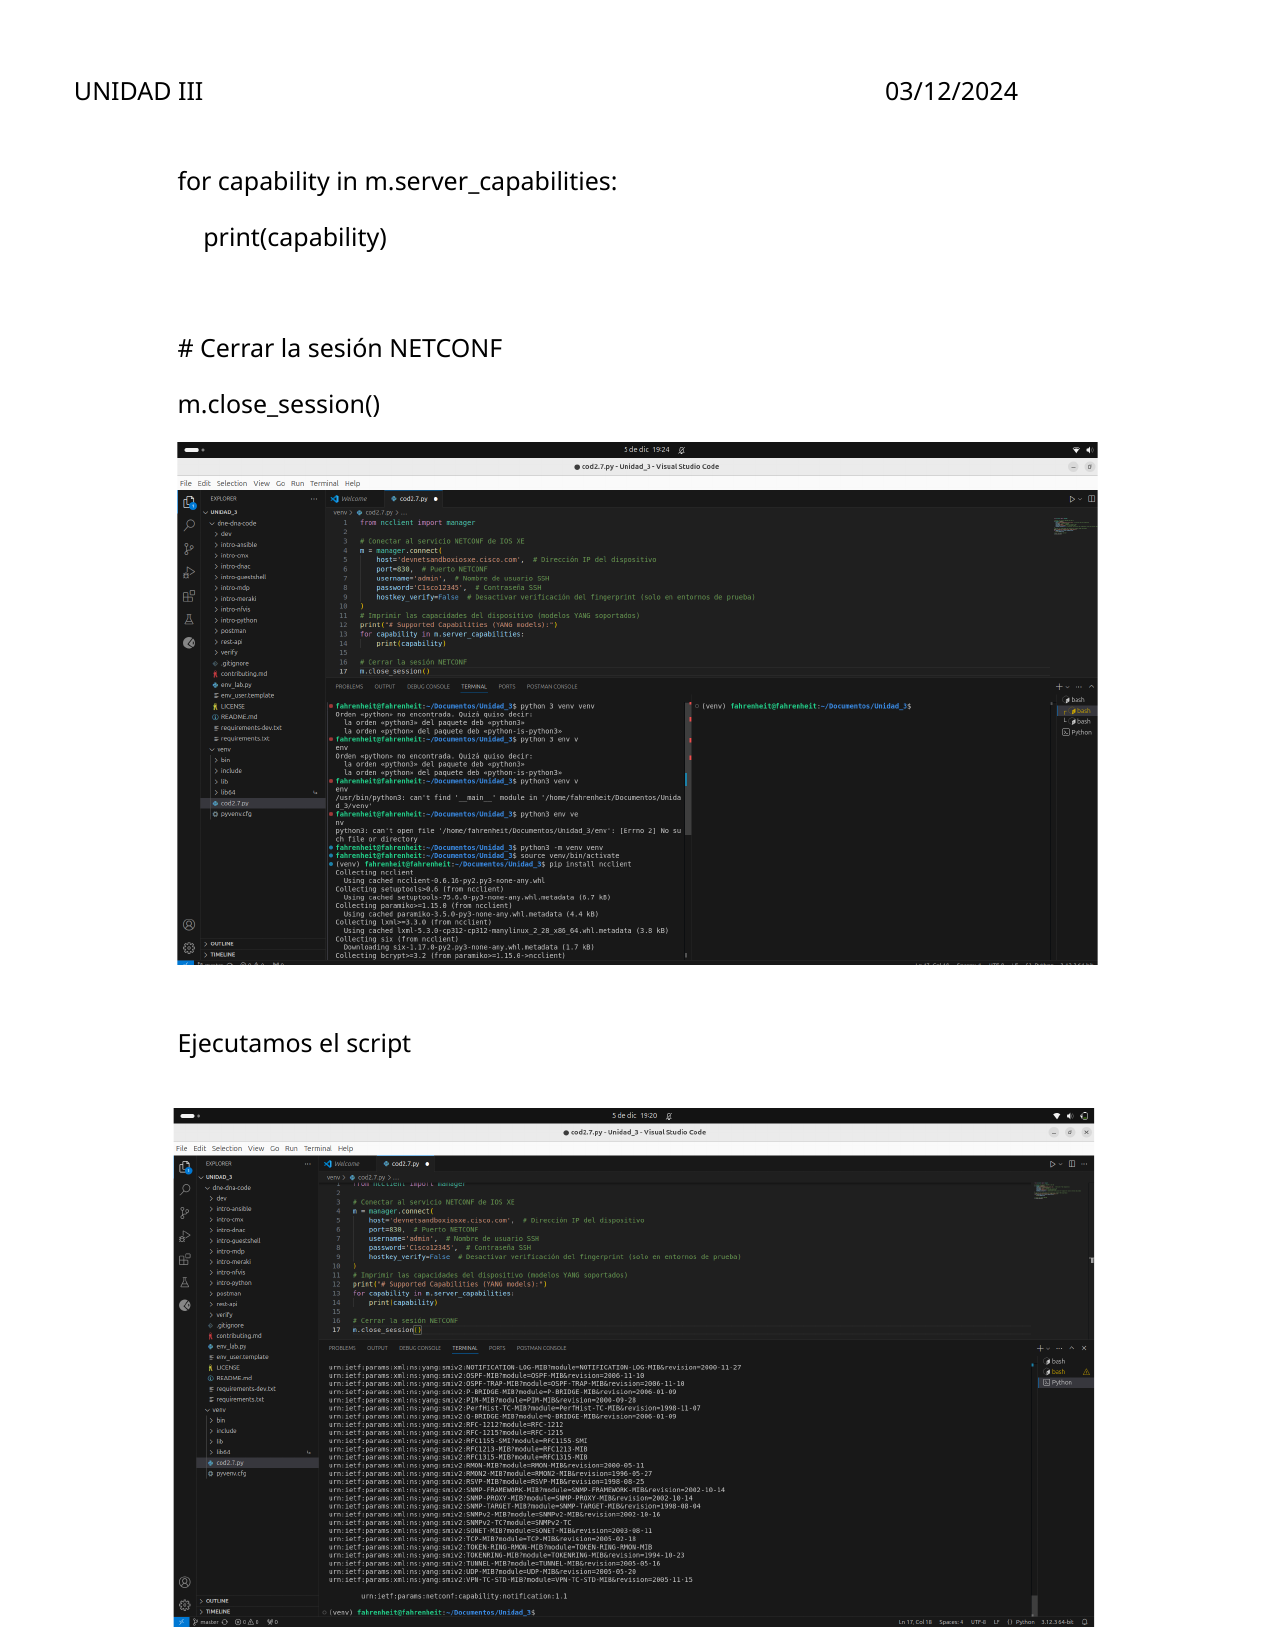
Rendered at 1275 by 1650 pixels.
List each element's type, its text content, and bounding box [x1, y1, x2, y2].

text print(capability) [177, 219, 1098, 253]
text for capability in m.server_capabilities: [177, 164, 1098, 198]
text # Cerrar la sesión NETCONF [177, 331, 1098, 365]
text Ejecutamos el script [177, 1026, 1098, 1060]
text m.close_session() [177, 387, 1098, 421]
